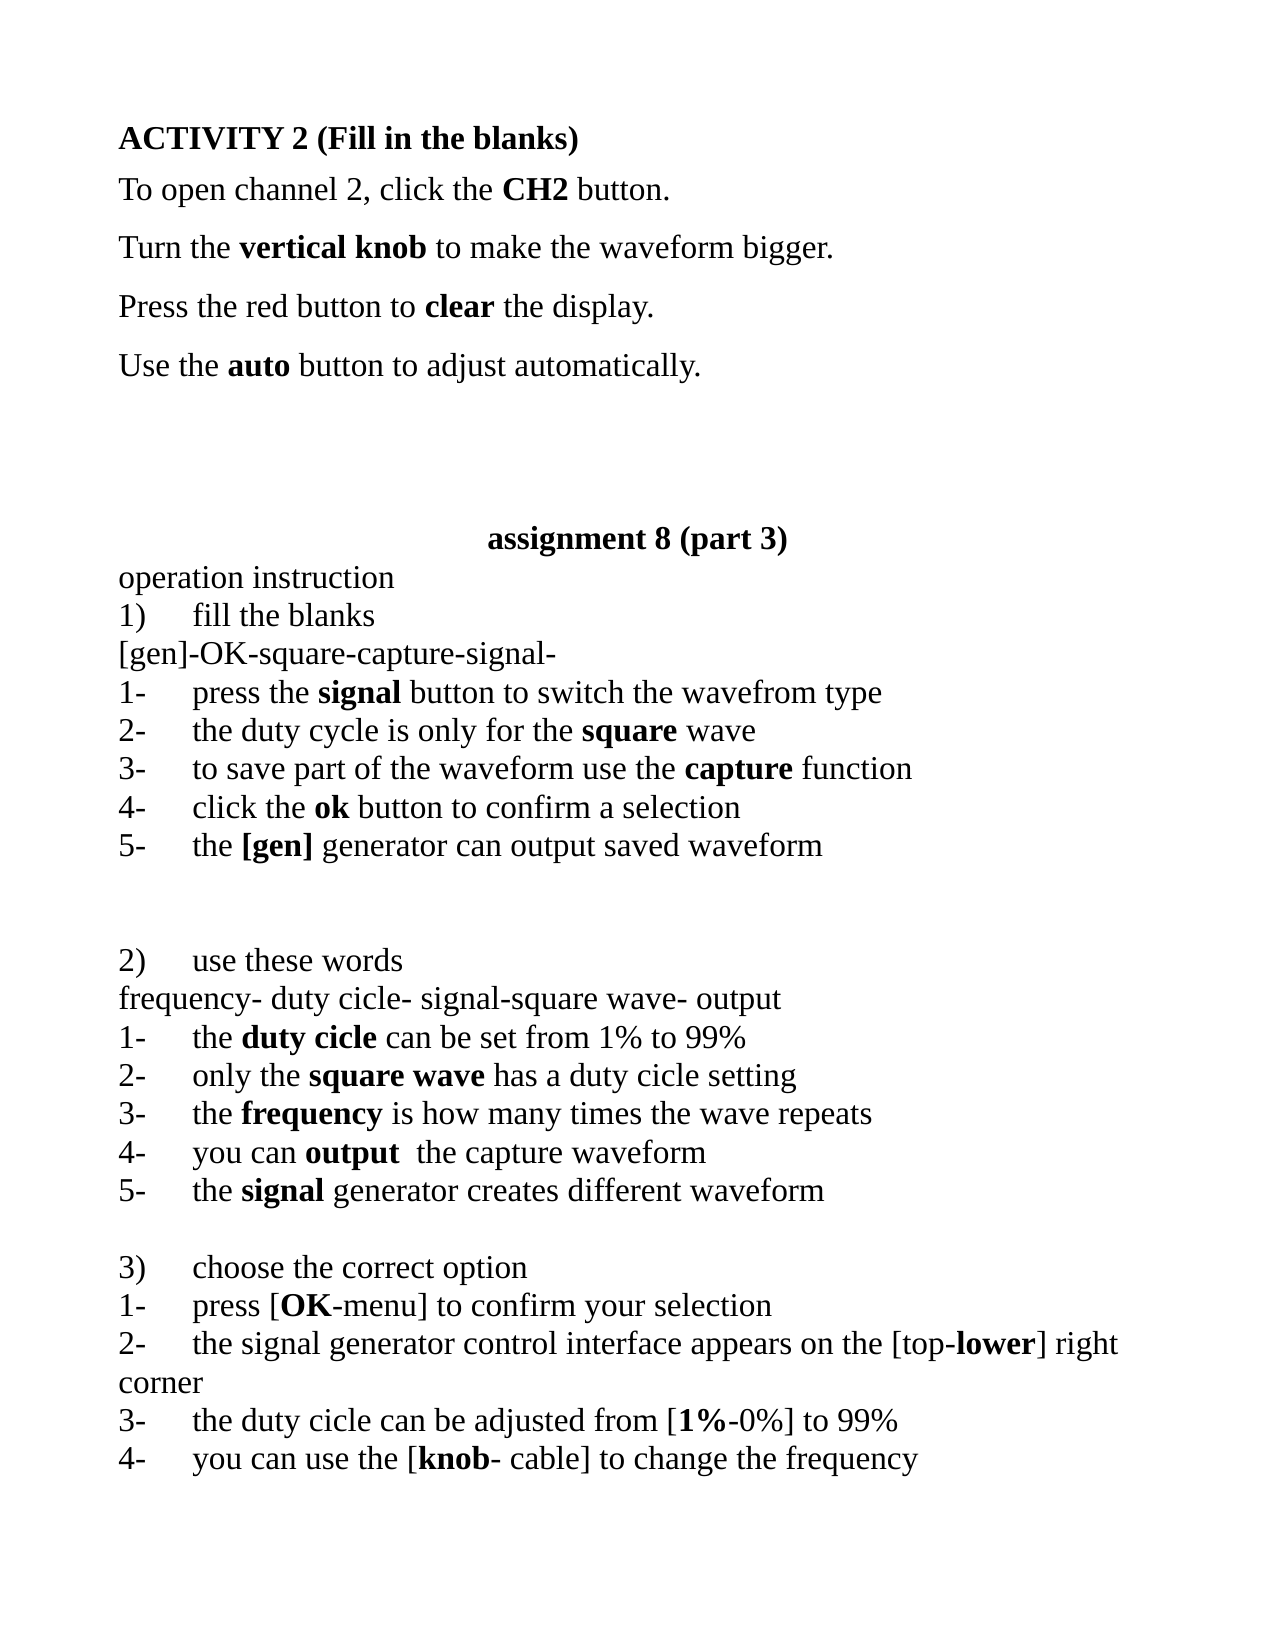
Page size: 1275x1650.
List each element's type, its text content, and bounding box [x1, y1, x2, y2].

text frequency- duty cicle- signal-square wave- output [118, 978, 1157, 1017]
text 4- you can use the [knob- cable] to change the frequency [118, 1438, 1157, 1477]
text 5- the [gen] generator can output saved waveform [118, 825, 1157, 863]
text Turn the vertical knob to make the waveform bigger. [118, 228, 1157, 266]
text 4- you can output the capture waveform [118, 1132, 1157, 1170]
text 1) fill the blanks [118, 595, 1157, 633]
text 4- click the ok button to confirm a selection [118, 787, 1157, 825]
subtitle ACTIVITY 2 (Fill in the blanks) [118, 118, 1157, 156]
text 2- the duty cycle is only for the square wave [118, 710, 1157, 748]
text 2- the signal generator control interface appears on the [top-lower] right corner [118, 1323, 1157, 1400]
text 3) choose the correct option [118, 1247, 1157, 1285]
text 3- to save part of the waveform use the capture function [118, 748, 1157, 787]
text 5- the signal generator creates different waveform [118, 1170, 1157, 1208]
text 1- the duty cicle can be set from 1% to 99% [118, 1017, 1157, 1055]
text 2) use these words [118, 940, 1157, 978]
text 2- only the square wave has a duty cicle setting [118, 1055, 1157, 1093]
text Press the red button to clear the display. [118, 286, 1157, 324]
text [gen]-OK-square-capture-signal- [118, 633, 1157, 672]
text 3- the frequency is how many times the wave repeats [118, 1093, 1157, 1132]
text To open channel 2, click the CH2 button. [118, 169, 1157, 207]
text assignment 8 (part 3) [118, 518, 1157, 557]
text 3- the duty cicle can be adjusted from [1%-0%] to 99% [118, 1400, 1157, 1438]
text 1- press the signal button to switch the wavefrom type [118, 672, 1157, 710]
text 1- press [OK-menu] to confirm your selection [118, 1285, 1157, 1323]
text Use the auto button to adjust automatically. [118, 345, 1157, 383]
text operation instruction [118, 557, 1157, 595]
